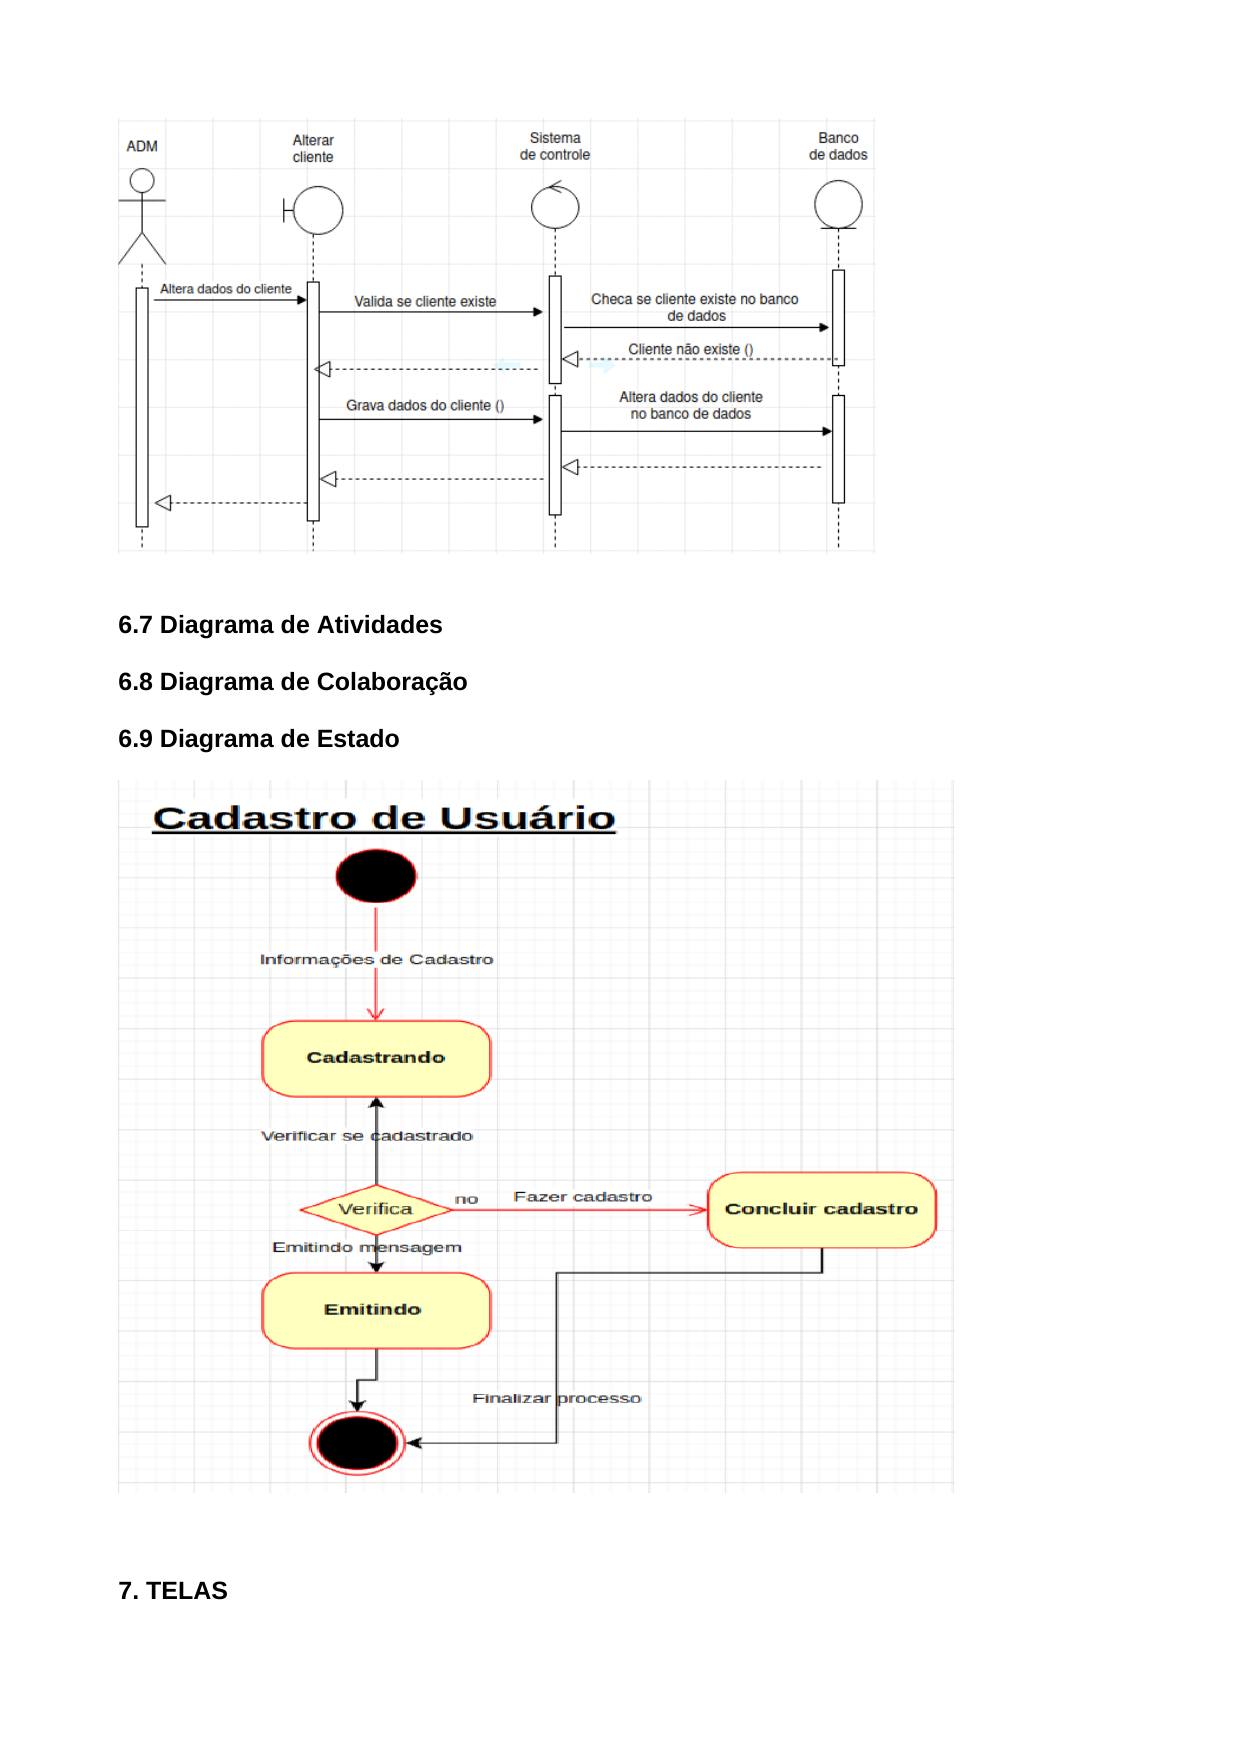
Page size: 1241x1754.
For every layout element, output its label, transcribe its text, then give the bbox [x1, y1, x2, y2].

text 6.9 Diagrama de Estado [118, 724, 1122, 752]
text 6.8 Diagrama de Colaboração [118, 667, 1122, 696]
text 6.7 Diagrama de Atividades [118, 610, 1122, 639]
text 7. TELAS [118, 1576, 1122, 1605]
